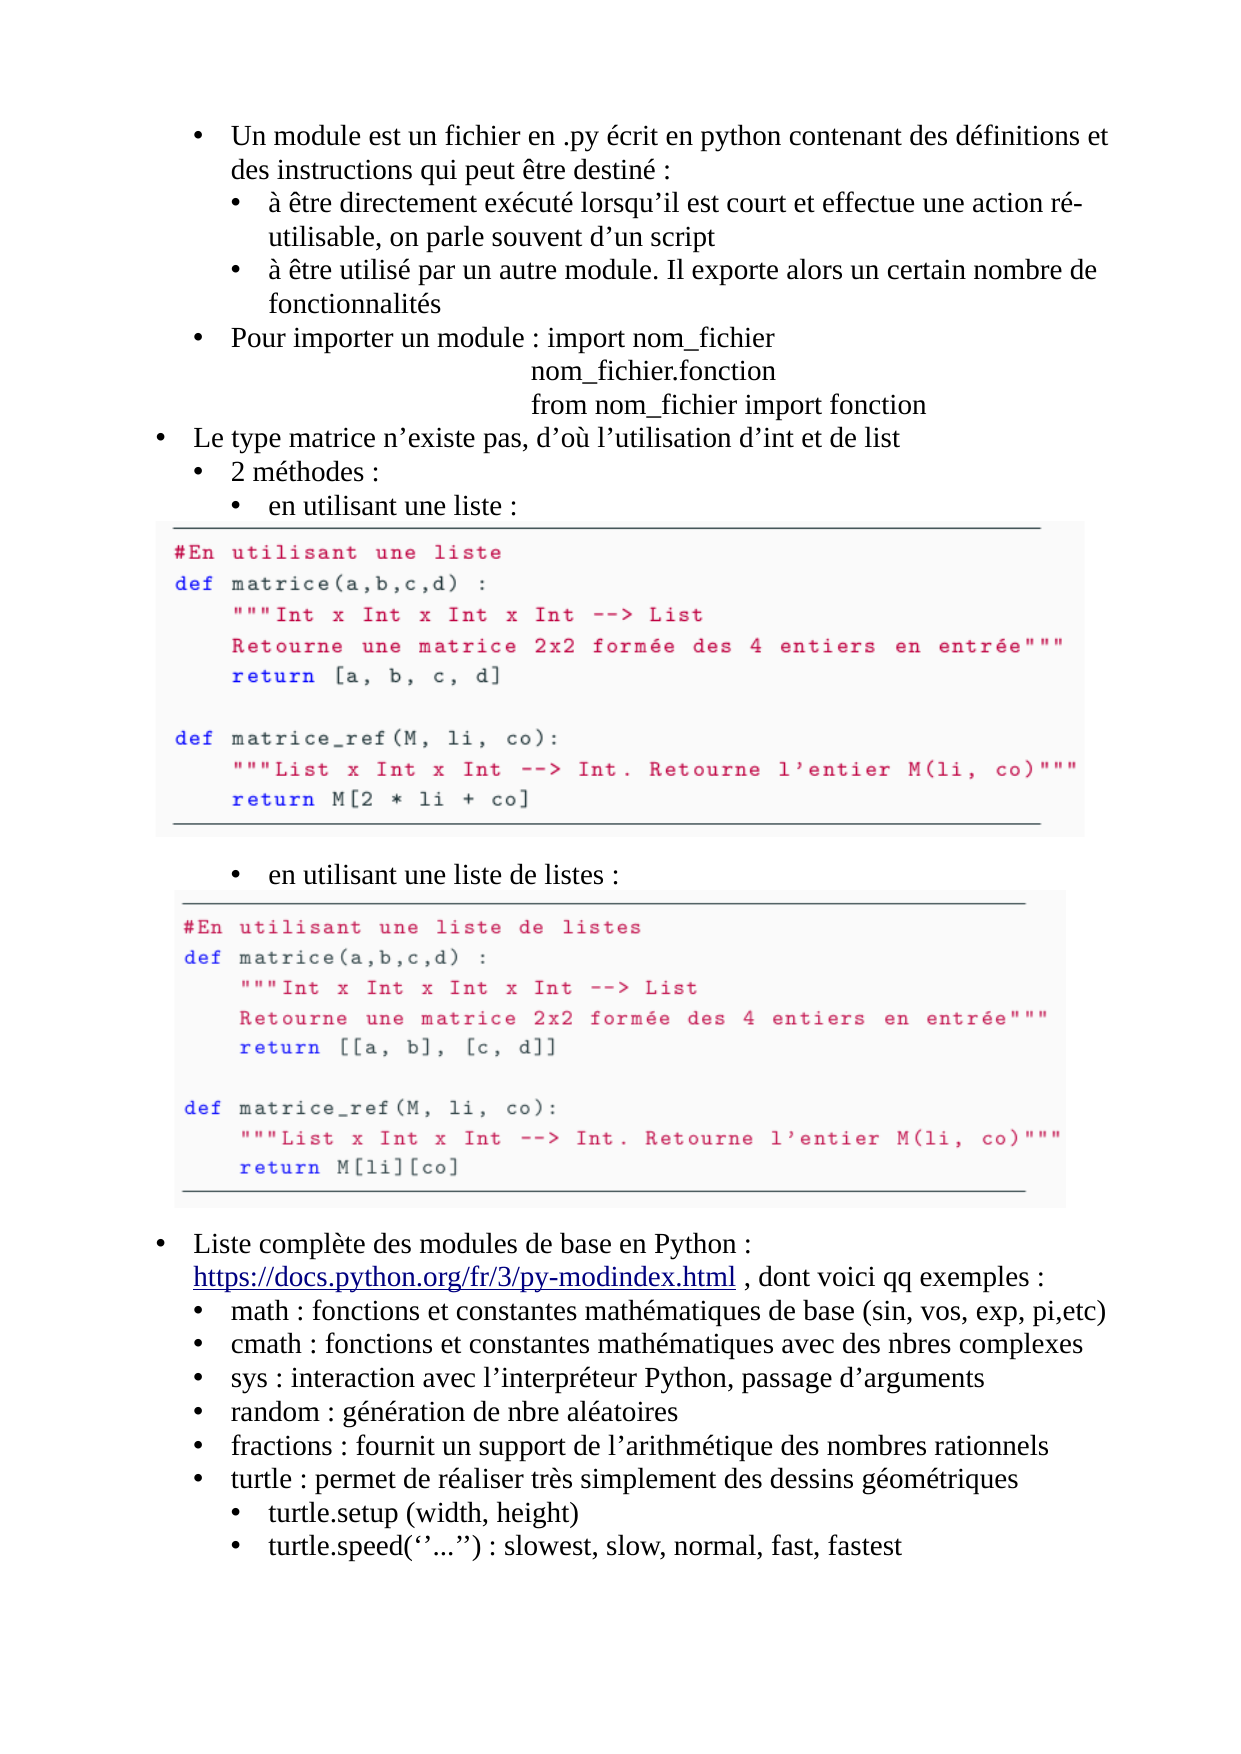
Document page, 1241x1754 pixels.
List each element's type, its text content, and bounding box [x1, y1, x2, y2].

list Pour importer un module : import nom_fichier [193, 320, 1122, 353]
list cmath : fonctions et constantes mathématiques avec des nbres complexes [193, 1327, 1122, 1360]
list Un module est un fichier en .py écrit en python contenant des définitions et des instructions qui peut être destiné : [193, 118, 1122, 185]
list Liste complète des modules de base en Python : https://docs.python.org/fr/3/py-modindex.html , dont voici qq exemples : [156, 1226, 1122, 1293]
list random : génération de nbre aléatoires [193, 1394, 1122, 1428]
list turtle : permet de réaliser très simplement des dessins géométriques [193, 1461, 1122, 1495]
list à être directement exécuté lorsqu’il est court et effectue une action ré-utilisable, on parle souvent d’un script [231, 185, 1122, 252]
list from nom_fichier import fonction [493, 387, 1122, 420]
picture [174, 890, 1066, 1208]
list turtle.speed(‘’...’’) : slowest, slow, normal, fast, fastest [231, 1528, 1122, 1562]
list turtle.setup (width, height) [231, 1495, 1122, 1528]
list sys : interaction avec l’interpréteur Python, passage d’arguments [193, 1360, 1122, 1394]
list math : fonctions et constantes mathématiques de base (sin, vos, exp, pi,etc) [193, 1293, 1122, 1327]
list en utilisant une liste de listes : [231, 857, 1122, 890]
list à être utilisé par un autre module. Il exporte alors un certain nombre de fonctionnalités [231, 252, 1122, 320]
list en utilisant une liste : [231, 488, 1122, 521]
list fractions : fournit un support de l’arithmétique des nombres rationnels [193, 1428, 1122, 1461]
picture [155, 521, 1085, 837]
list nom_fichier.fonction [493, 353, 1122, 387]
list Le type matrice n’existe pas, d’où l’utilisation d’int et de list [156, 420, 1122, 454]
list 2 méthodes : [193, 454, 1122, 488]
